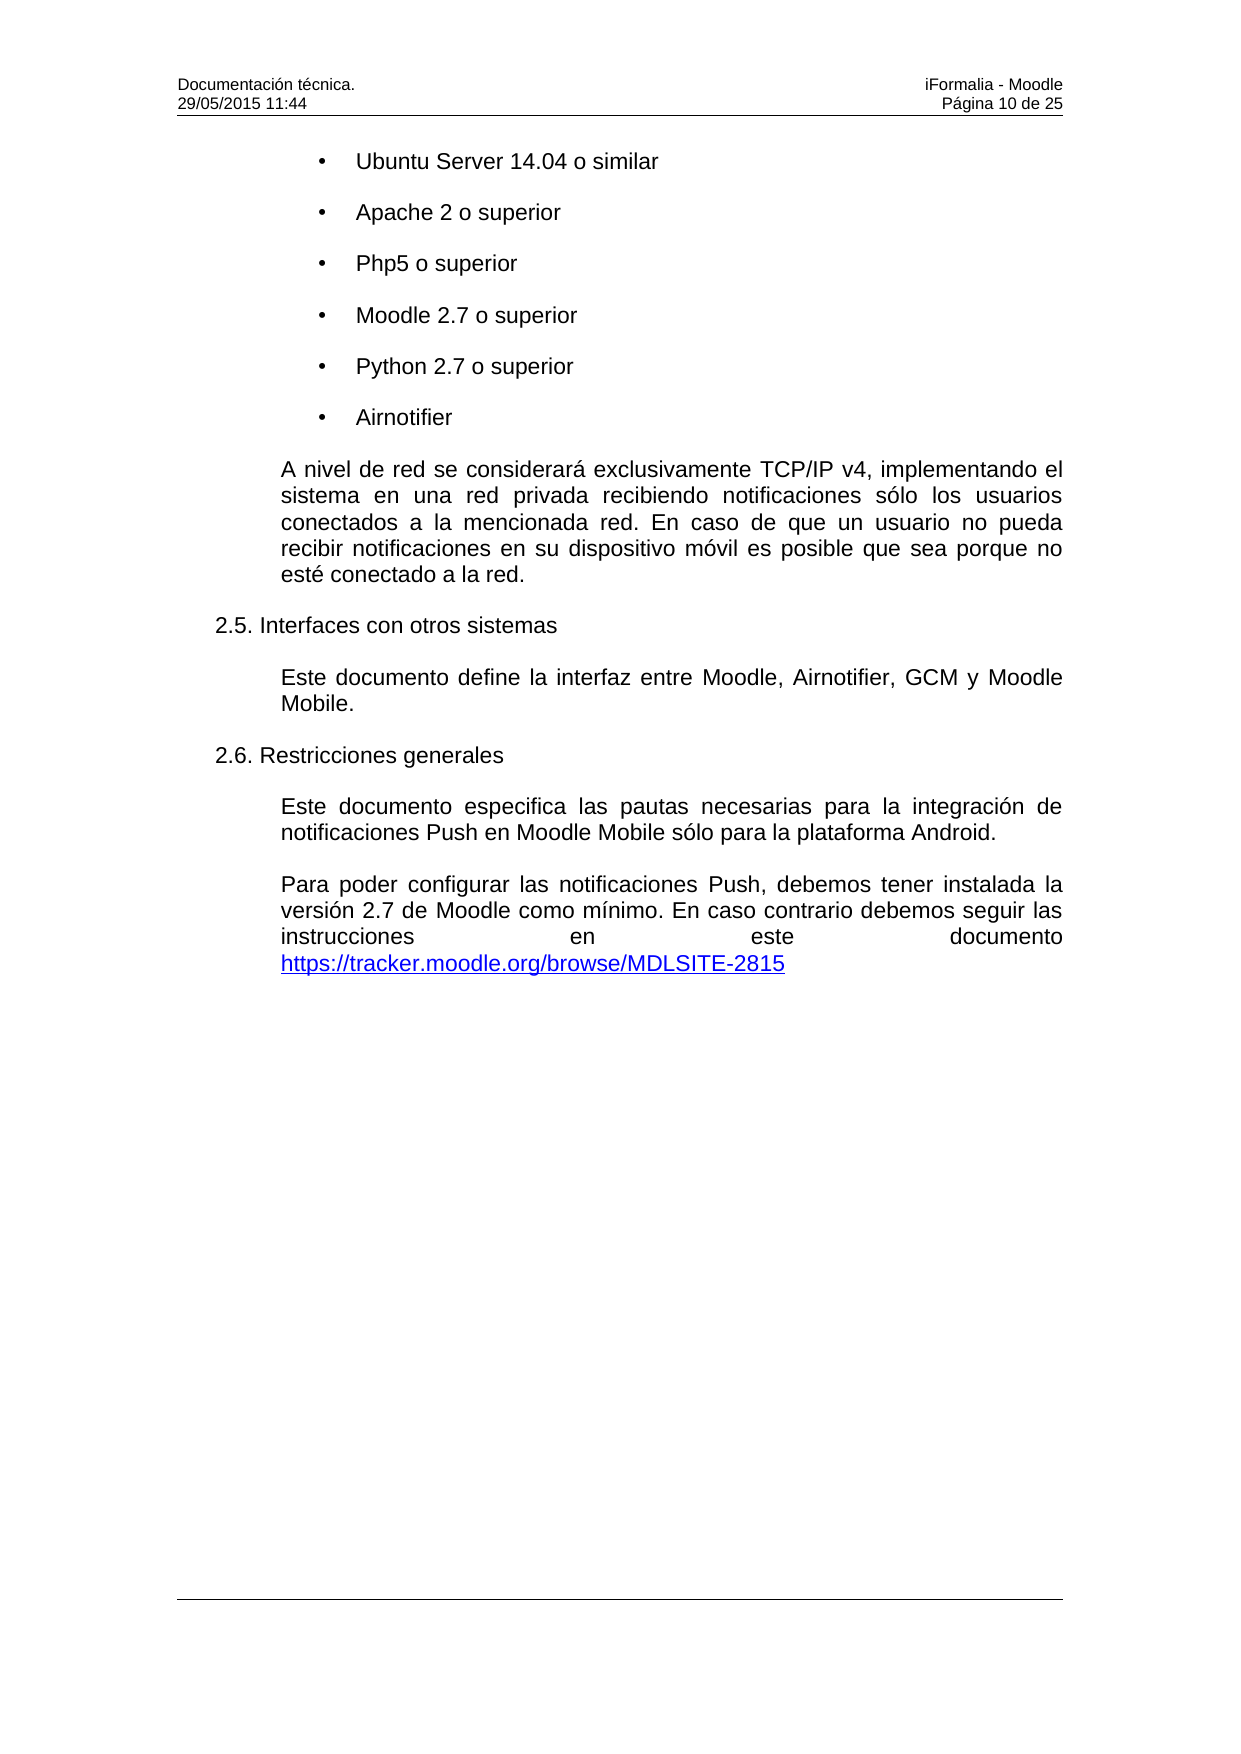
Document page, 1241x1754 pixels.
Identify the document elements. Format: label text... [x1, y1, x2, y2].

list Php5 o superior [318, 250, 1063, 277]
text Para poder configurar las notificaciones Push, debemos tener instalada la versión 2.7 de Moodle como mínimo. En caso contrario debemos seguir las instrucciones en este documento https://tracker.moodle.org/browse/MDLSITE-2815 [281, 871, 1063, 976]
text A nivel de red se considerará exclusivamente TCP/IP v4, implementando el sistema en una red privada recibiendo notificaciones sólo los usuarios conectados a la mencionada red. En caso de que un usuario no pueda recibir notificaciones en su dispositivo móvil es posible que sea porque no esté conectado a la red. [281, 456, 1063, 587]
list Python 2.7 o superior [318, 353, 1063, 379]
text Este documento define la interfaz entre Moodle, Airnotifier, GCM y Moodle Mobile. [281, 664, 1063, 717]
subtitle Interfaces con otros sistemas [215, 612, 1063, 639]
list Ubuntu Server 14.04 o similar [318, 148, 1063, 174]
text Este documento especifica las pautas necesarias para la integración de notificaciones Push en Moodle Mobile sólo para la plataforma Android. [281, 793, 1063, 846]
list Apache 2 o superior [318, 199, 1063, 225]
list Airnotifier [318, 404, 1063, 431]
list Moodle 2.7 o superior [318, 302, 1063, 328]
subtitle Restricciones generales [215, 742, 1063, 768]
